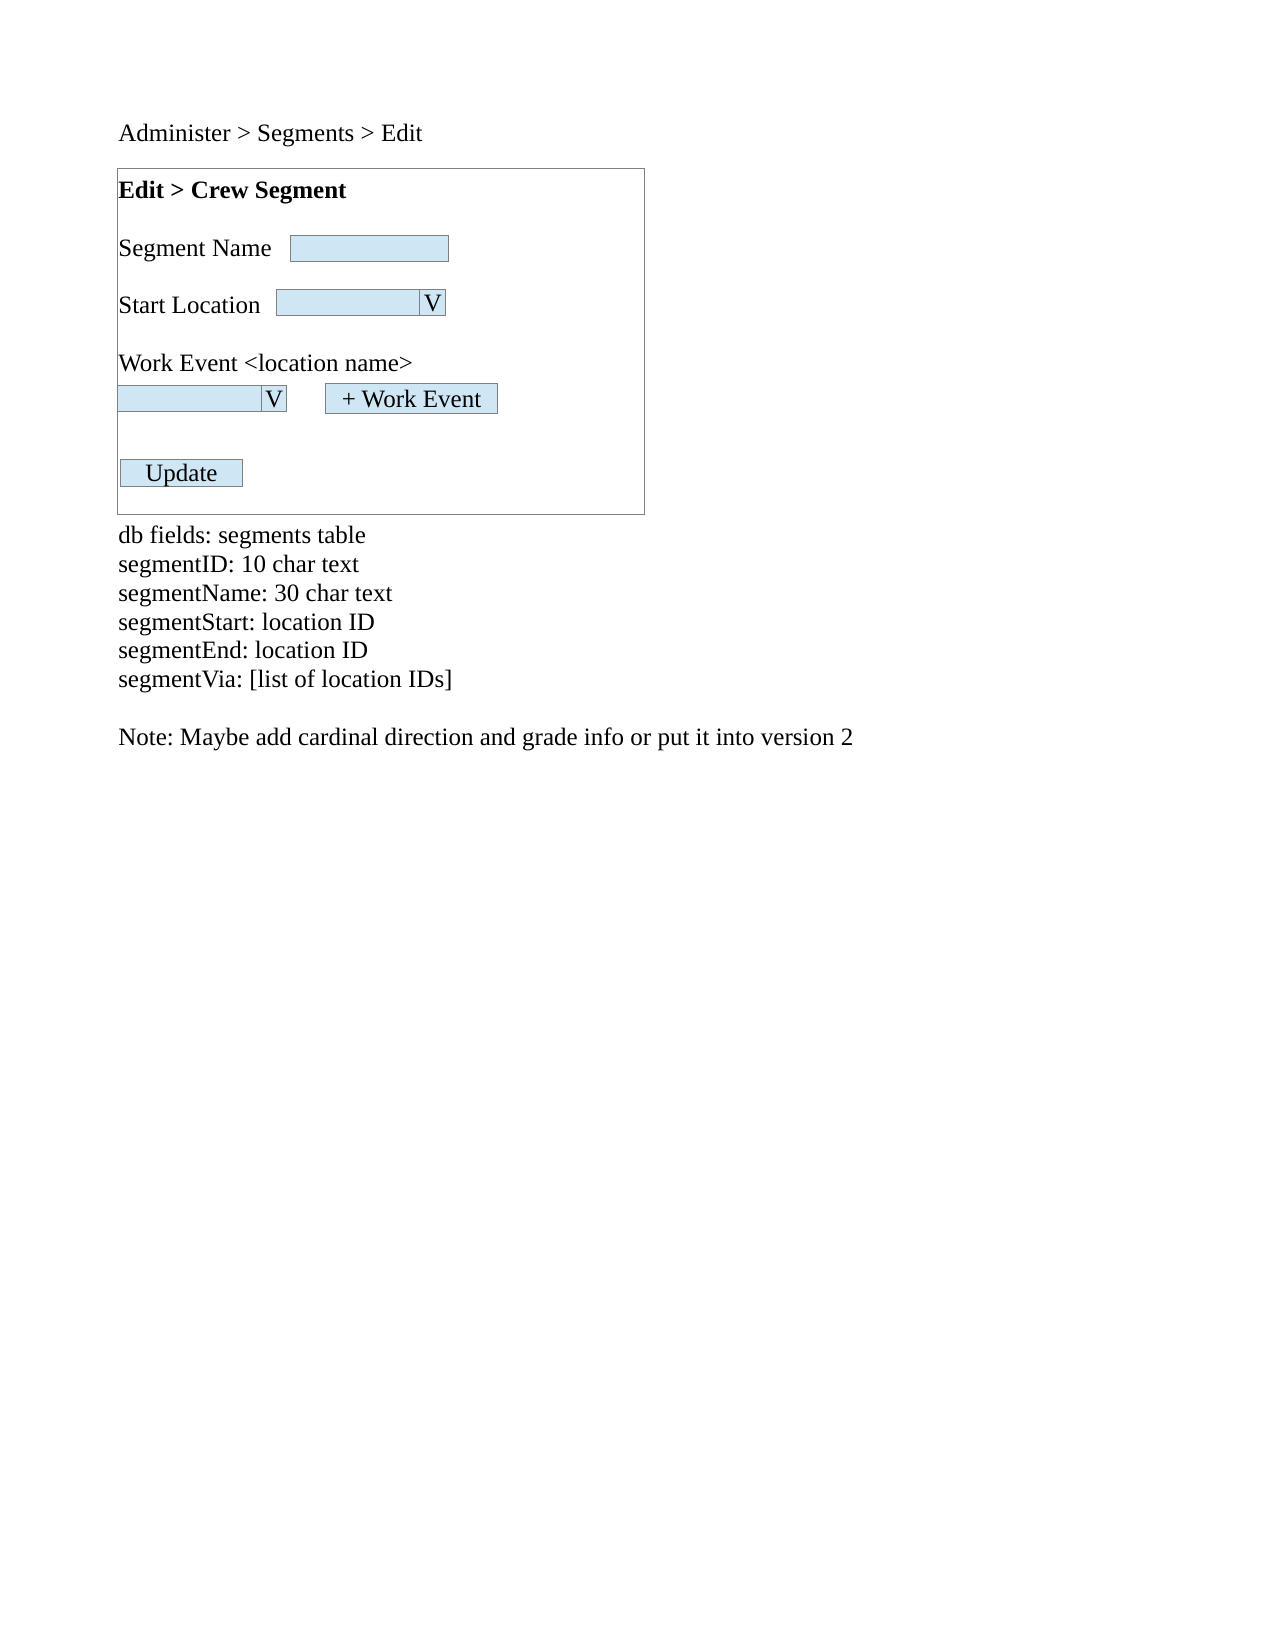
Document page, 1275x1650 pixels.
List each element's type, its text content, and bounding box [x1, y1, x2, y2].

text segmentStart: location ID [118, 607, 1157, 636]
text Segment Name [118, 233, 644, 262]
text [645, 348, 1157, 377]
text Administer > Segments > Edit [118, 118, 1157, 147]
text segmentEnd: location ID [118, 636, 1157, 664]
text db fields: segments table [118, 521, 1157, 549]
text segmentID: 10 char text [118, 549, 1157, 578]
text [645, 291, 1157, 319]
text [645, 176, 1157, 204]
text Work Event <location name> [118, 348, 644, 377]
text Start Location [118, 291, 644, 319]
text Note: Maybe add cardinal direction and grade info or put it into version 2 [118, 722, 1157, 751]
text segmentName: 30 char text [118, 578, 1157, 607]
text segmentVia: [list of location IDs] [118, 664, 1157, 693]
text [645, 233, 1157, 262]
text Edit > Crew Segment [118, 176, 644, 204]
